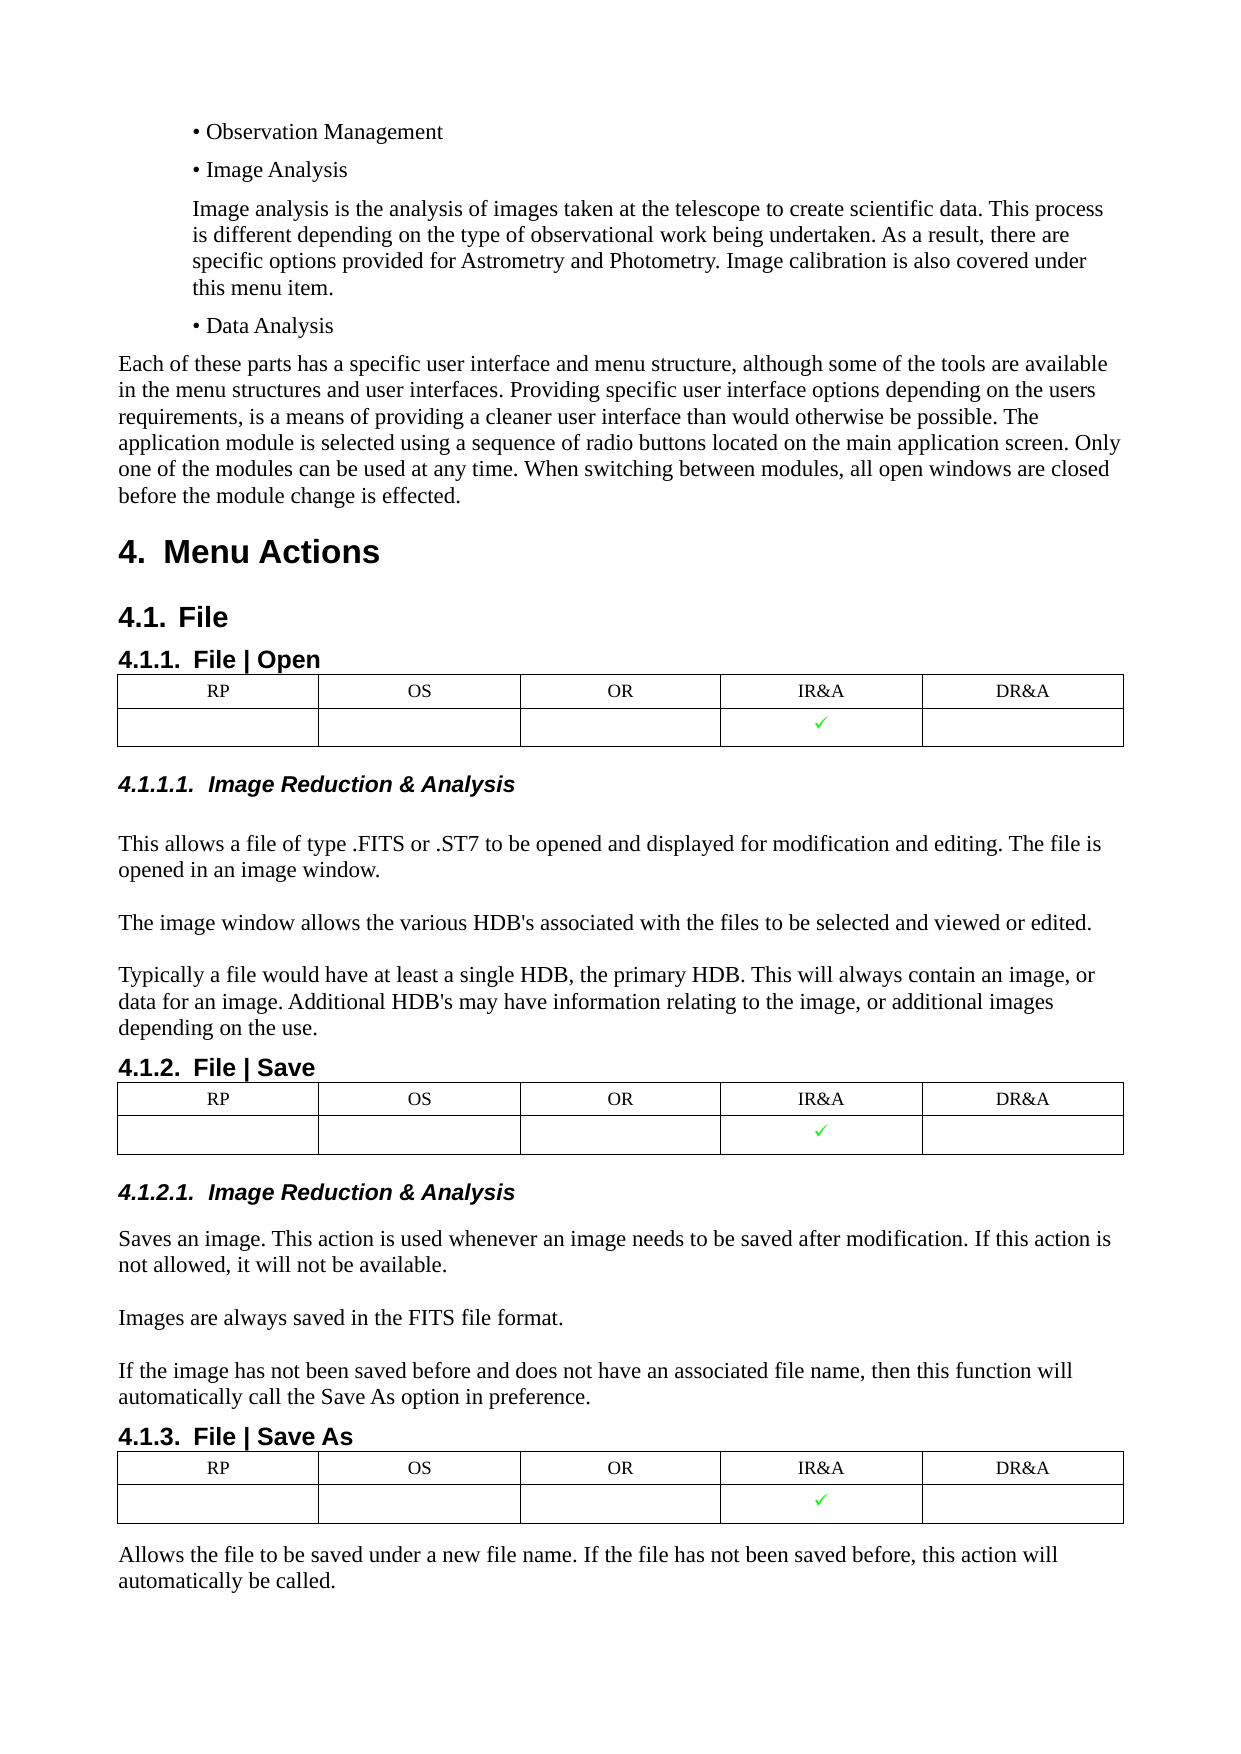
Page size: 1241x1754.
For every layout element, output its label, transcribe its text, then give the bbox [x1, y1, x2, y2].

table_header DR&A [923, 1452, 1123, 1484]
table_cell [319, 1116, 520, 1154]
table_header DR&A [923, 675, 1123, 707]
table_cell [118, 1116, 318, 1154]
table_header IR&A [721, 1083, 922, 1115]
table_header OR [521, 675, 720, 707]
table_cell [923, 1116, 1123, 1154]
table_cell [118, 709, 318, 746]
table_header OS [319, 1083, 520, 1115]
table_header DR&A [923, 1083, 1123, 1115]
table_header OS [319, 675, 520, 707]
table_header OR [521, 1083, 720, 1115]
table_cell [923, 709, 1123, 746]
table_cell  [721, 1116, 922, 1154]
text Image analysis is the analysis of images taken at the telescope to create scientific data. This process is different depending on the type of observational work being undertaken. As a result, there are specific options provided for Astrometry and Photometry. Image calibration is also covered under this menu item. [192, 194, 1122, 300]
table_header IR&A [721, 1452, 922, 1484]
table_cell [319, 709, 520, 746]
table_cell [923, 1485, 1123, 1523]
subtitle File | Save [118, 1053, 1122, 1082]
text Each of these parts has a specific user interface and menu structure, although some of the tools are available in the menu structures and user interfaces. Providing specific user interface options depending on the users requirements, is a means of providing a cleaner user interface than would otherwise be possible. The application module is selected using a sequence of radio buttons located on the main application screen. Only one of the modules can be used at any time. When switching between modules, all open windows are closed before the module change is effected. [118, 350, 1122, 508]
text Allows the file to be saved under a new file name. If the file has not been saved before, this action will automatically be called. [118, 1524, 1122, 1594]
subtitle Image Reduction & Analysis [118, 1179, 1122, 1206]
text Images are always saved in the FITS file format. [118, 1290, 1122, 1330]
table_cell [521, 709, 720, 746]
subtitle File [118, 600, 1122, 633]
text The image window allows the various HDB's associated with the files to be selected and viewed or edited. [118, 895, 1122, 935]
text • Data Analysis [192, 312, 1122, 338]
table_header IR&A [721, 675, 922, 707]
table_header RP [118, 675, 318, 707]
table_cell  [721, 1485, 922, 1523]
table_cell [319, 1485, 520, 1523]
subtitle Menu Actions [118, 532, 1122, 570]
table_cell [118, 1485, 318, 1523]
table_header RP [118, 1452, 318, 1484]
subtitle File | Save As [118, 1422, 1122, 1451]
text • Observation Management [192, 118, 1122, 144]
subtitle File | Open [118, 645, 1122, 674]
text Saves an image. This action is used whenever an image needs to be saved after modification. If this action is not allowed, it will not be available. [118, 1218, 1122, 1278]
table_cell [521, 1116, 720, 1154]
table_header OR [521, 1452, 720, 1484]
table_cell [521, 1485, 720, 1523]
subtitle Image Reduction & Analysis [118, 771, 1122, 798]
text This allows a file of type .FITS or .ST7 to be opened and displayed for modification and editing. The file is opened in an image window. [118, 810, 1122, 882]
table_cell  [721, 709, 922, 746]
text If the image has not been saved before and does not have an associated file name, then this function will automatically call the Save As option in preference. [118, 1343, 1122, 1409]
table_header RP [118, 1083, 318, 1115]
text Typically a file would have at least a single HDB, the primary HDB. This will always contain an image, or data for an image. Additional HDB's may have information relating to the image, or additional images depending on the use. [118, 948, 1122, 1041]
text • Image Analysis [192, 156, 1122, 183]
table_header OS [319, 1452, 520, 1484]
